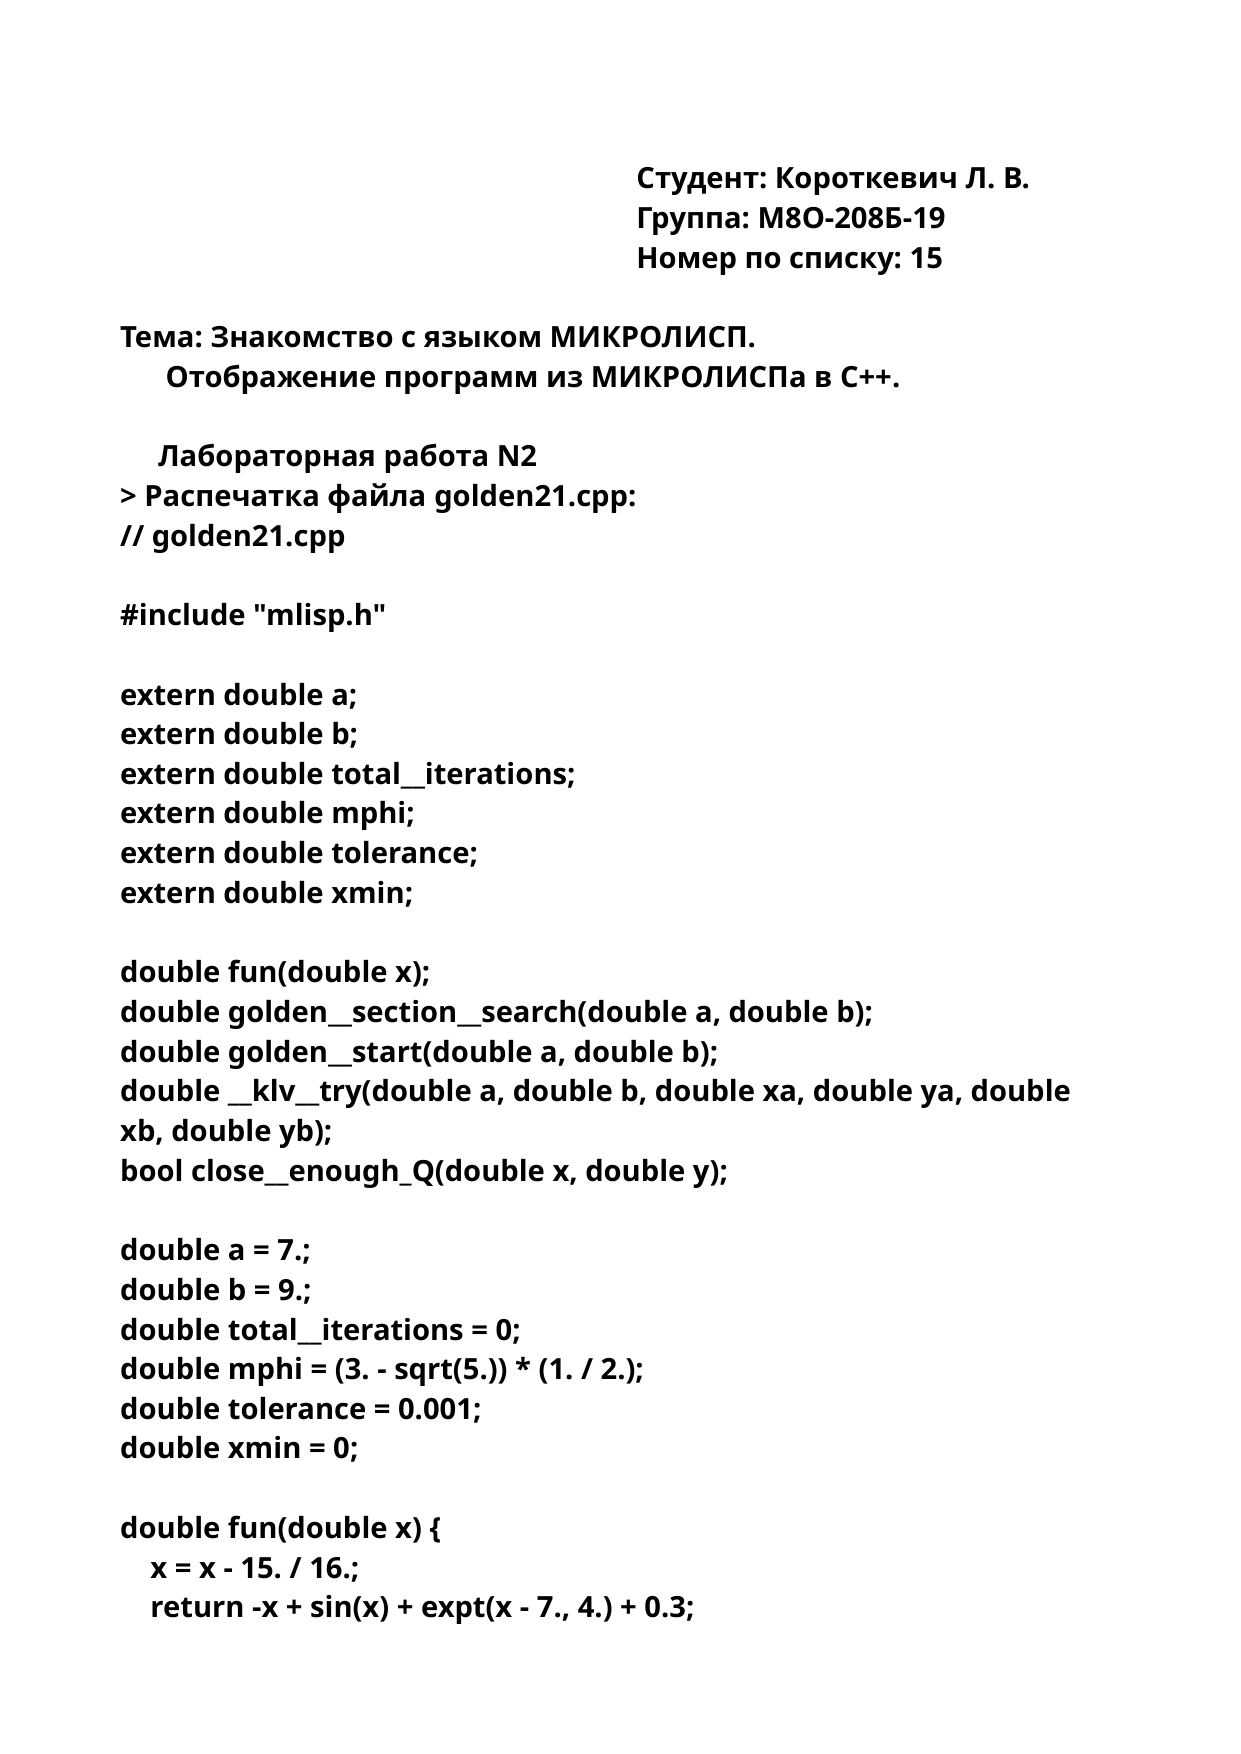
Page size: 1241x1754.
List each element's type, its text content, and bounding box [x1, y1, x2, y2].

text Отображение программ из МИКРОЛИСПа в С++. [120, 356, 1120, 396]
text // golden21.cpp [120, 515, 1120, 555]
text double fun(double x); [120, 952, 1120, 991]
text double mphi = (3. - sqrt(5.)) * (1. / 2.); [120, 1348, 1120, 1388]
text double total__iterations = 0; [120, 1309, 1120, 1348]
text Тема: Знакомство с языком МИКРОЛИСП. [120, 317, 1120, 356]
text extern double a; [120, 674, 1120, 713]
text Номер по списку: 15 [120, 237, 1120, 277]
text Лабораторная работа N2 [120, 436, 1120, 475]
text Группа: М8О-208Б-19 [120, 197, 1120, 237]
text bool close__enough_Q(double x, double y); [120, 1150, 1120, 1190]
text double a = 7.; [120, 1229, 1120, 1269]
text double golden__start(double a, double b); [120, 1031, 1120, 1071]
text > Распечатка файла golden21.cpp: [120, 475, 1120, 515]
text double golden__section__search(double a, double b); [120, 991, 1120, 1031]
text double xmin = 0; [120, 1428, 1120, 1467]
text double fun(double x) { [120, 1507, 1120, 1547]
text Студент: Короткевич Л. В. [120, 158, 1120, 197]
text double __klv__try(double a, double b, double xa, double ya, double xb, double yb); [120, 1071, 1120, 1150]
text double b = 9.; [120, 1269, 1120, 1309]
text return -x + sin(x) + expt(x - 7., 4.) + 0.3; [120, 1587, 1120, 1626]
text #include "mlisp.h" [120, 594, 1120, 634]
text double tolerance = 0.001; [120, 1388, 1120, 1428]
text extern double tolerance; [120, 832, 1120, 872]
text extern double total__iterations; [120, 753, 1120, 793]
text x = x - 15. / 16.; [120, 1547, 1120, 1587]
text extern double mphi; [120, 793, 1120, 832]
text extern double b; [120, 713, 1120, 753]
text extern double xmin; [120, 872, 1120, 912]
